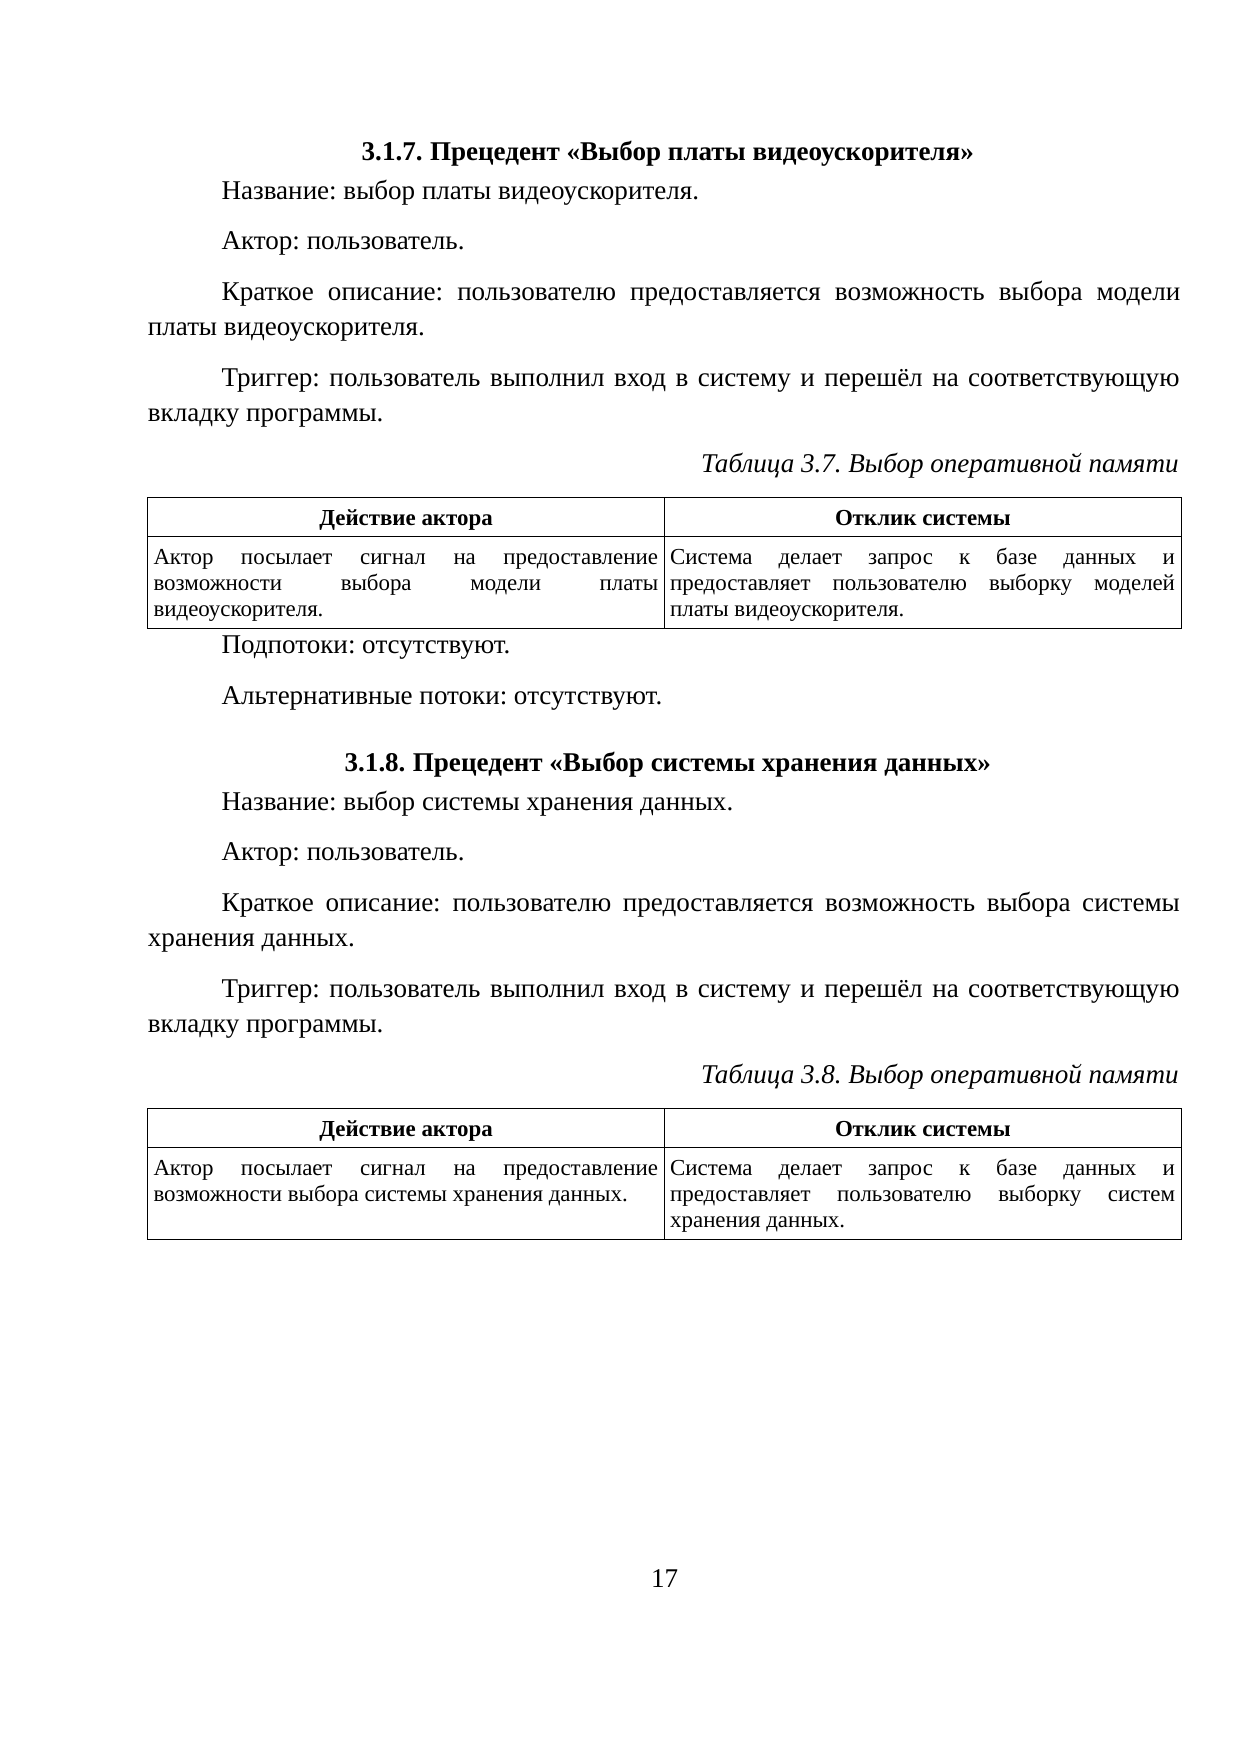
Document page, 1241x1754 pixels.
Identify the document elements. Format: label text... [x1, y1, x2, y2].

text Подпотоки: отсутствуют. [148, 629, 1181, 660]
text Актор: пользователь. [148, 224, 1181, 256]
text Название: выбор системы хранения данных. [148, 785, 1181, 816]
table_header Отклик системы [665, 1109, 1181, 1147]
subtitle Прецедент «Выбор платы видеоускорителя» [148, 135, 1181, 166]
table_cell Актор посылает сигнал на предоставление возможности выбора системы хранения данных. [148, 1148, 664, 1238]
text Таблица 3.8. Выбор оперативной памяти [148, 1058, 1181, 1089]
text Триггер: пользователь выполнил вход в систему и перешёл на соответствующую вкладку программы. [148, 972, 1181, 1039]
table_header Действие актора [148, 498, 664, 536]
text Альтернативные потоки: отсутствуют. [148, 679, 1181, 710]
subtitle Прецедент «Выбор системы хранения данных» [148, 746, 1181, 777]
table_header Отклик системы [665, 498, 1181, 536]
table_header Действие актора [148, 1109, 664, 1147]
table_cell Система делает запрос к базе данных и предоставляет пользователю выборку систем хранения данных. [665, 1148, 1181, 1238]
text Актор: пользователь. [148, 835, 1181, 867]
table_cell Актор посылает сигнал на предоставление возможности выбора модели платы видеоускорителя. [148, 537, 664, 627]
text Краткое описание: пользователю предоставляется возможность выбора модели платы видеоускорителя. [148, 275, 1181, 342]
text Краткое описание: пользователю предоставляется возможность выбора системы хранения данных. [148, 886, 1181, 953]
text Триггер: пользователь выполнил вход в систему и перешёл на соответствующую вкладку программы. [148, 361, 1181, 428]
text Таблица 3.7. Выбор оперативной памяти [148, 447, 1181, 478]
text Название: выбор платы видеоускорителя. [148, 174, 1181, 205]
table_cell Система делает запрос к базе данных и предоставляет пользователю выборку моделей платы видеоускорителя. [665, 537, 1181, 627]
